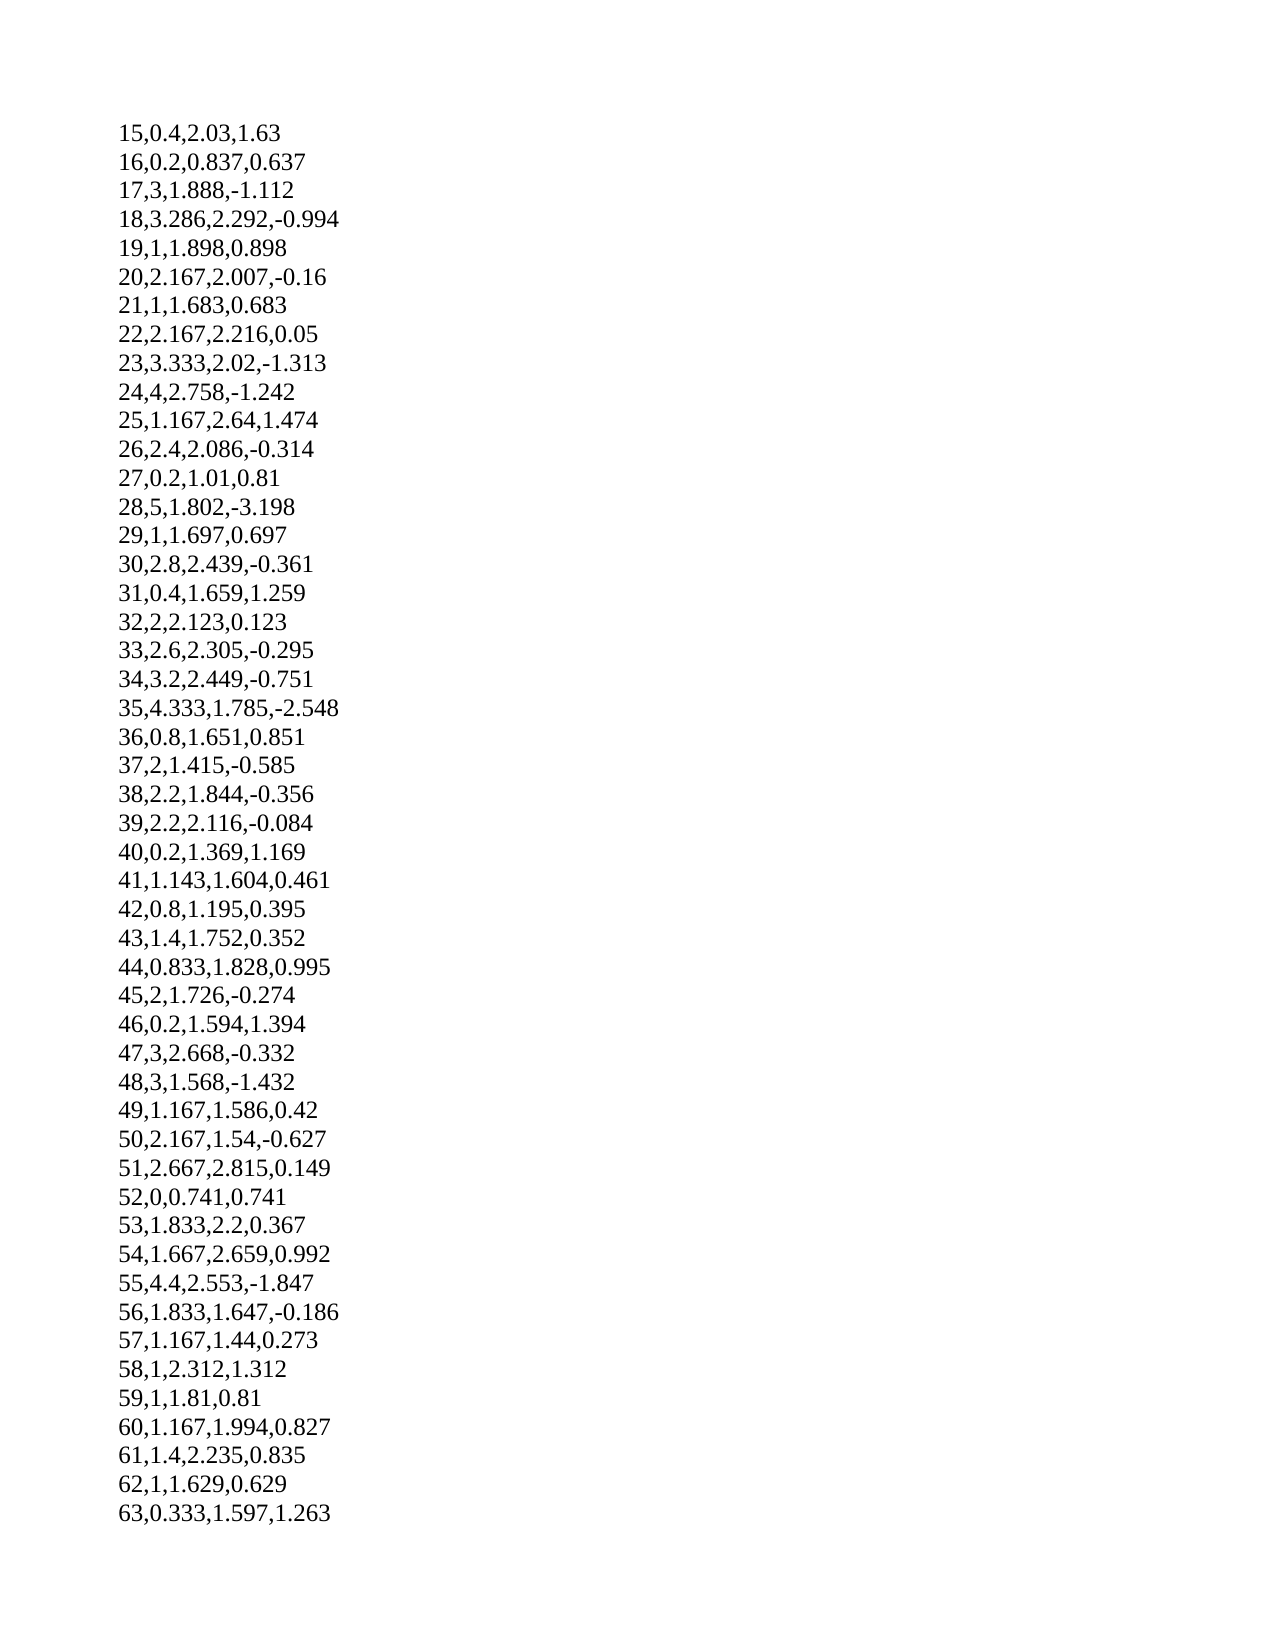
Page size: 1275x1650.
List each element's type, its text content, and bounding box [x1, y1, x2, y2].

text 51,2.667,2.815,0.149 [118, 1153, 1157, 1182]
text 36,0.8,1.651,0.851 [118, 722, 1157, 751]
text 41,1.143,1.604,0.461 [118, 866, 1157, 894]
text 26,2.4,2.086,-0.314 [118, 434, 1157, 463]
text 59,1,1.81,0.81 [118, 1383, 1157, 1412]
text 32,2,2.123,0.123 [118, 607, 1157, 636]
text 23,3.333,2.02,-1.313 [118, 348, 1157, 377]
text 63,0.333,1.597,1.263 [118, 1498, 1157, 1527]
text 39,2.2,2.116,-0.084 [118, 808, 1157, 837]
text 22,2.167,2.216,0.05 [118, 319, 1157, 348]
text 37,2,1.415,-0.585 [118, 751, 1157, 779]
text 56,1.833,1.647,-0.186 [118, 1297, 1157, 1326]
text 29,1,1.697,0.697 [118, 521, 1157, 549]
text 31,0.4,1.659,1.259 [118, 578, 1157, 607]
text 17,3,1.888,-1.112 [118, 176, 1157, 204]
text 15,0.4,2.03,1.63 [118, 118, 1157, 147]
text 34,3.2,2.449,-0.751 [118, 664, 1157, 693]
text 57,1.167,1.44,0.273 [118, 1326, 1157, 1354]
text 50,2.167,1.54,-0.627 [118, 1124, 1157, 1153]
text 48,3,1.568,-1.432 [118, 1067, 1157, 1096]
text 33,2.6,2.305,-0.295 [118, 636, 1157, 664]
text 55,4.4,2.553,-1.847 [118, 1268, 1157, 1297]
text 20,2.167,2.007,-0.16 [118, 262, 1157, 291]
text 49,1.167,1.586,0.42 [118, 1096, 1157, 1124]
text 47,3,2.668,-0.332 [118, 1038, 1157, 1067]
text 25,1.167,2.64,1.474 [118, 406, 1157, 434]
text 61,1.4,2.235,0.835 [118, 1441, 1157, 1469]
text 52,0,0.741,0.741 [118, 1182, 1157, 1211]
text 42,0.8,1.195,0.395 [118, 894, 1157, 923]
text 16,0.2,0.837,0.637 [118, 147, 1157, 176]
text 18,3.286,2.292,-0.994 [118, 204, 1157, 233]
text 44,0.833,1.828,0.995 [118, 952, 1157, 981]
text 60,1.167,1.994,0.827 [118, 1412, 1157, 1441]
text 35,4.333,1.785,-2.548 [118, 693, 1157, 722]
text 27,0.2,1.01,0.81 [118, 463, 1157, 492]
text 30,2.8,2.439,-0.361 [118, 549, 1157, 578]
text 54,1.667,2.659,0.992 [118, 1239, 1157, 1268]
text 53,1.833,2.2,0.367 [118, 1211, 1157, 1239]
text 28,5,1.802,-3.198 [118, 492, 1157, 521]
text 24,4,2.758,-1.242 [118, 377, 1157, 406]
text 38,2.2,1.844,-0.356 [118, 779, 1157, 808]
text 40,0.2,1.369,1.169 [118, 837, 1157, 866]
text 45,2,1.726,-0.274 [118, 981, 1157, 1009]
text 62,1,1.629,0.629 [118, 1469, 1157, 1498]
text 43,1.4,1.752,0.352 [118, 923, 1157, 952]
text 21,1,1.683,0.683 [118, 291, 1157, 319]
text 19,1,1.898,0.898 [118, 233, 1157, 262]
text 46,0.2,1.594,1.394 [118, 1009, 1157, 1038]
text 58,1,2.312,1.312 [118, 1354, 1157, 1383]
